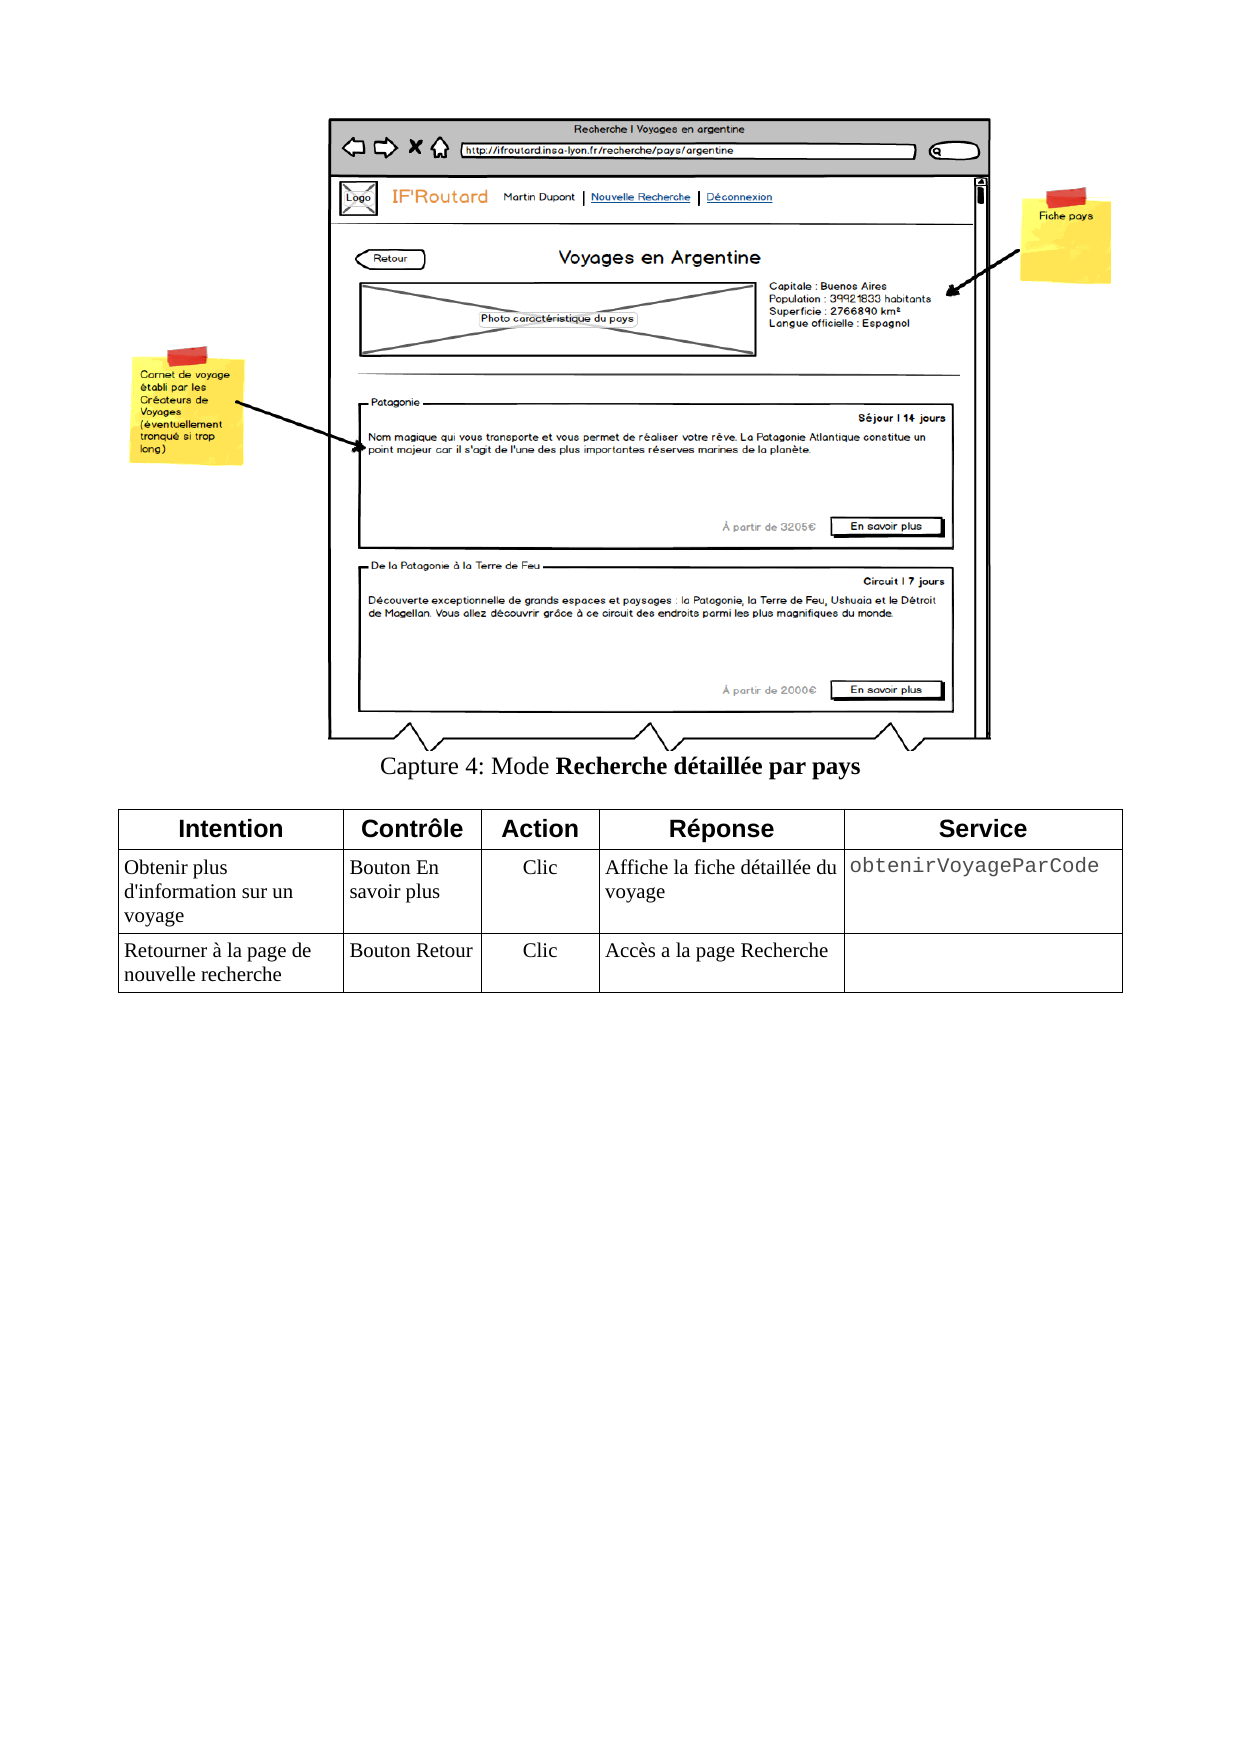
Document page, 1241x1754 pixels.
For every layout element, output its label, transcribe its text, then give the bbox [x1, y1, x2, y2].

table_cell Retourner à la page de nouvelle recherche [119, 934, 343, 992]
table_header Service [845, 810, 1122, 849]
table_cell Affiche la fiche détaillée du voyage [600, 850, 844, 932]
table_cell Bouton Retour [344, 934, 481, 992]
table_cell obtenirVoyageParCode [845, 850, 1122, 932]
table_header Action [482, 810, 599, 849]
table_header Réponse [600, 810, 844, 849]
table_cell Clic [482, 934, 599, 992]
table_header Intention [119, 810, 343, 849]
text Capture 4: Mode Recherche détaillée par pays [129, 751, 1111, 780]
table_header Contrôle [344, 810, 481, 849]
table_cell Obtenir plus d'information sur un voyage [119, 850, 343, 932]
table_cell Clic [482, 850, 599, 932]
table_cell Bouton En savoir plus [344, 850, 481, 932]
table_cell Accès a la page Recherche [600, 934, 844, 992]
table_cell [845, 934, 1122, 992]
